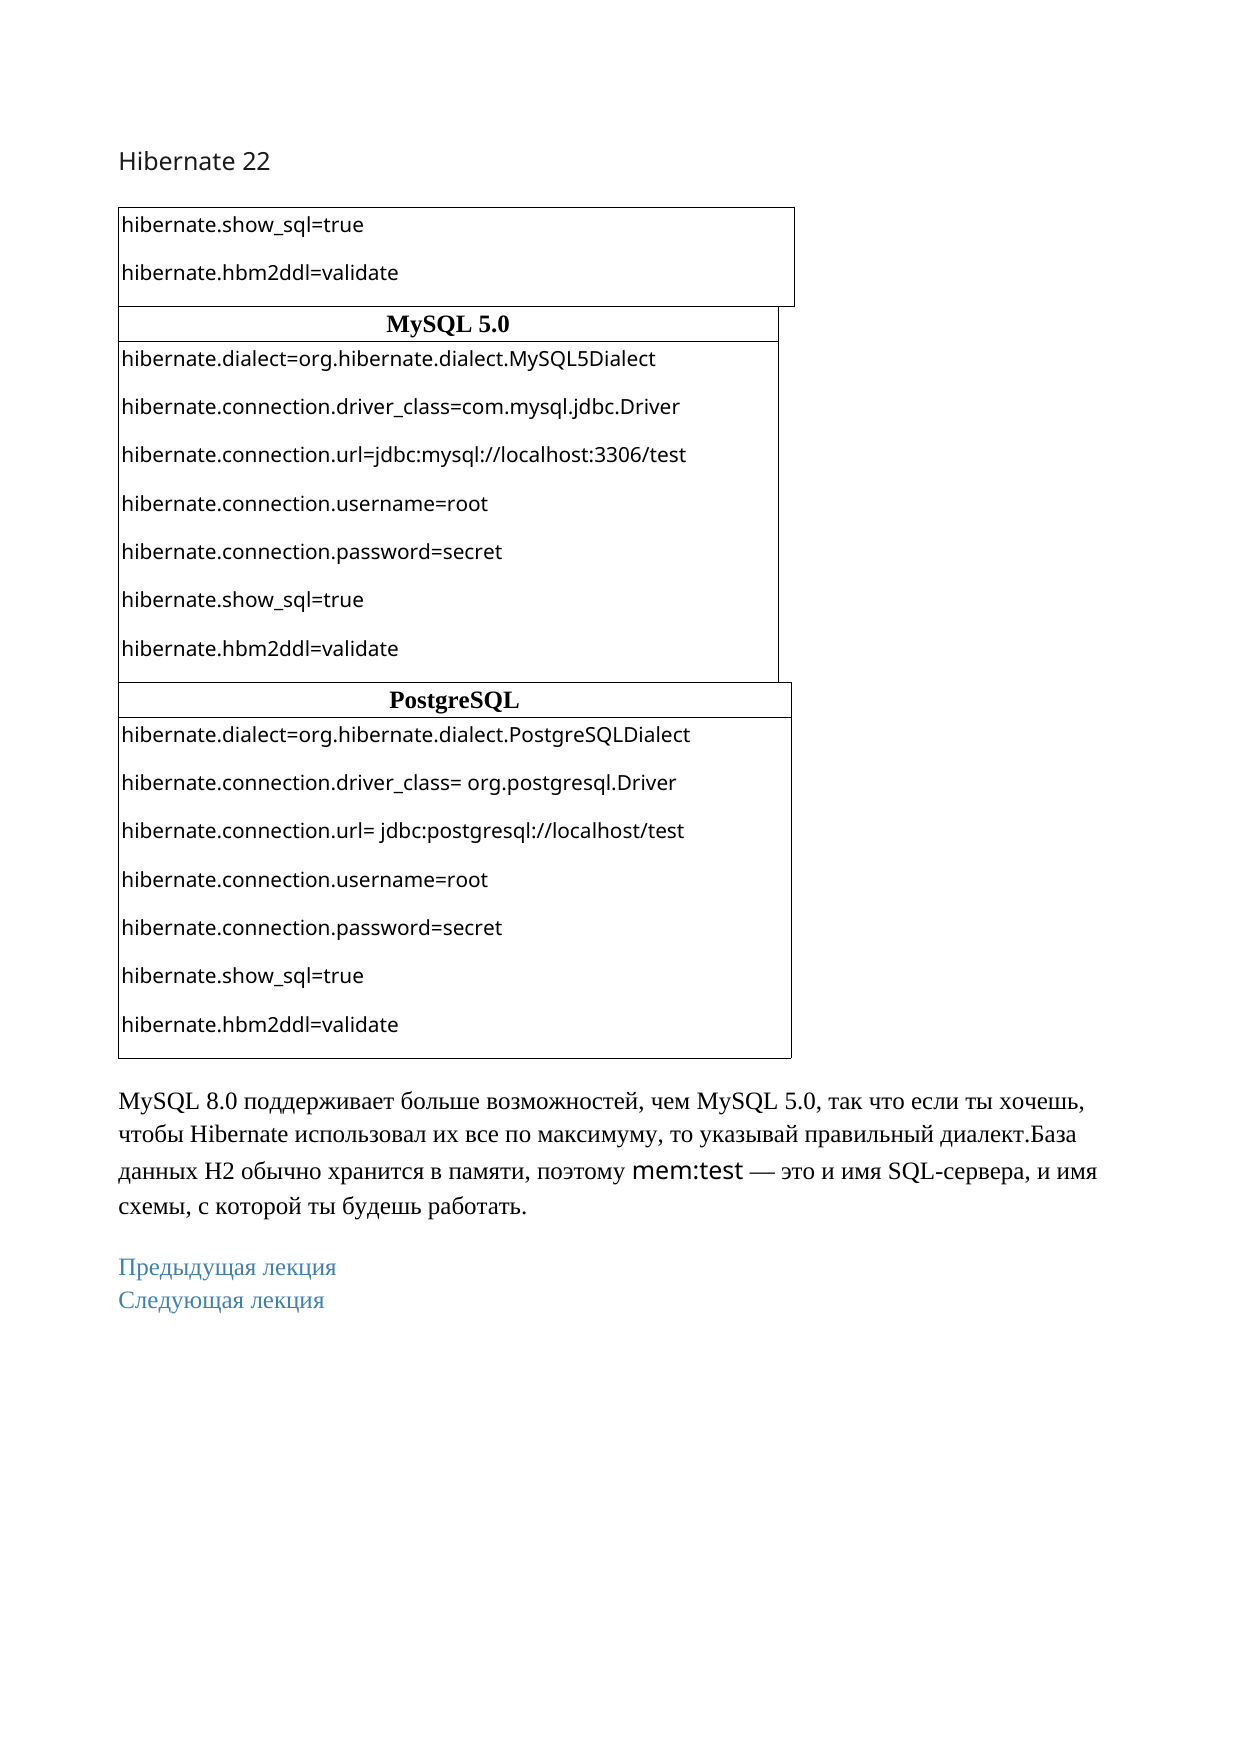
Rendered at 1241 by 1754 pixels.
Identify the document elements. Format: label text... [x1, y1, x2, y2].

table_cell hibernate.show_sql=true hibernate.hbm2ddl=validate [119, 208, 794, 306]
table_header MySQL 5.0 [119, 307, 778, 341]
text MySQL 8.0 поддерживает больше возможностей, чем MySQL 5.0, так что если ты хочешь, чтобы Hibernate использовал их все по максимуму, то указывай правильный диалект.База данных H2 обычно хранится в памяти, поэтому mem:test — это и имя SQL-сервера, и имя схемы, с которой ты будешь работать. [118, 1086, 1122, 1220]
table_cell hibernate.dialect=org.hibernate.dialect.MySQL5Dialect hibernate.connection.driver_class=com.mysql.jdbc.Driver hibernate.connection.url=jdbc:mysql://localhost:3306/test hibernate.connection.username=root hibernate.connection.password=secret hibernate.show_sql=true hibernate.hbm2ddl=validate [119, 342, 778, 682]
text Следующая лекция [118, 1286, 1122, 1314]
table_header PostgreSQL [119, 683, 791, 717]
table_cell hibernate.dialect=org.hibernate.dialect.PostgreSQLDialect hibernate.connection.driver_class= org.postgresql.Driver hibernate.connection.url= jdbc:postgresql://localhost/test hibernate.connection.username=root hibernate.connection.password=secret hibernate.show_sql=true hibernate.hbm2ddl=validate [119, 718, 791, 1058]
text Предыдущая лекция [118, 1252, 1122, 1281]
